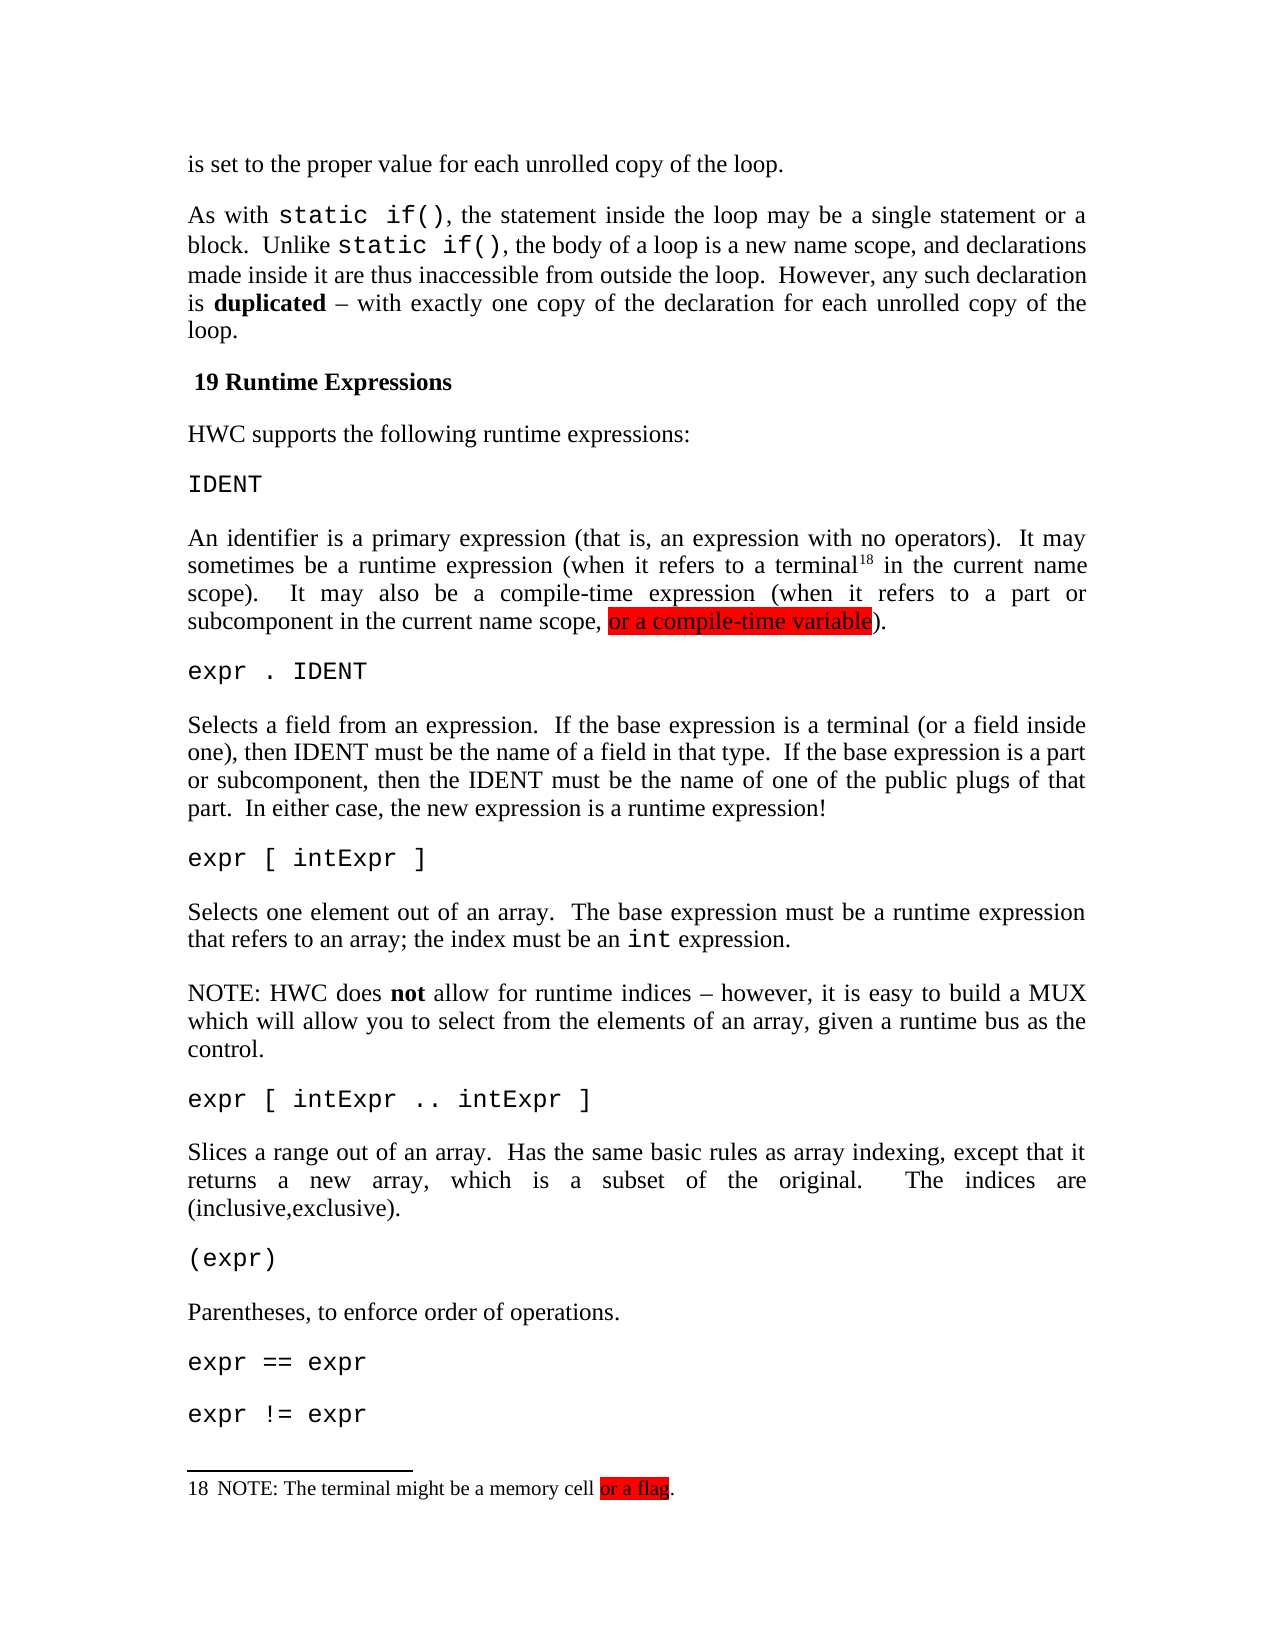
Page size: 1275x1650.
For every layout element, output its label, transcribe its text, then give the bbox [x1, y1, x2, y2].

text Parentheses, to enforce order of operations. [187, 1298, 1087, 1326]
text As with static if(), the statement inside the loop may be a single statement or a block. Unlike static if(), the body of a loop is a new name scope, and declarations made inside it are thus inaccessible from outside the loop. However, any such declaration is duplicated – with exactly one copy of the declaration for each unrolled copy of the loop. [187, 202, 1087, 344]
text IDENT [187, 472, 1087, 500]
text expr [ intExpr ] [187, 846, 1087, 874]
text HWC supports the following runtime expressions: [187, 420, 1087, 448]
text expr == expr [187, 1349, 1087, 1378]
text Slices a range out of an array. Has the same basic rules as array indexing, except that it returns a new array, which is a subset of the original. The indices are (inclusive,exclusive). [187, 1138, 1087, 1222]
text Selects one element out of an array. The base expression must be a runtime expression that refers to an array; the index must be an int expression. [187, 898, 1087, 955]
text (expr) [187, 1246, 1087, 1274]
text NOTE: The terminal might be a memory cell or a flag. [187, 1477, 1087, 1500]
text Selects a field from an expression. If the base expression is a terminal (or a field inside one), then IDENT must be the name of a field in that type. If the base expression is a part or subcomponent, then the IDENT must be the name of one of the public plugs of that part. In either case, the new expression is a runtime expression! [187, 711, 1087, 822]
text expr [ intExpr .. intExpr ] [187, 1086, 1087, 1114]
text is set to the proper value for each unrolled copy of the loop. [187, 150, 1087, 178]
text expr . IDENT [187, 659, 1087, 687]
list Runtime Expressions [187, 368, 1087, 396]
text An identifier is a primary expression (that is, an expression with no operators). It may sometimes be a runtime expression (when it refers to a terminal in the current name scope). It may also be a compile-time expression (when it refers to a part or subcomponent in the current name scope, or a compile-time variable). [187, 524, 1087, 635]
text NOTE: HWC does not allow for runtime indices – however, it is easy to build a MUX which will allow you to select from the elements of an array, given a runtime bus as the control. [187, 979, 1087, 1062]
text expr != expr [187, 1402, 1087, 1430]
